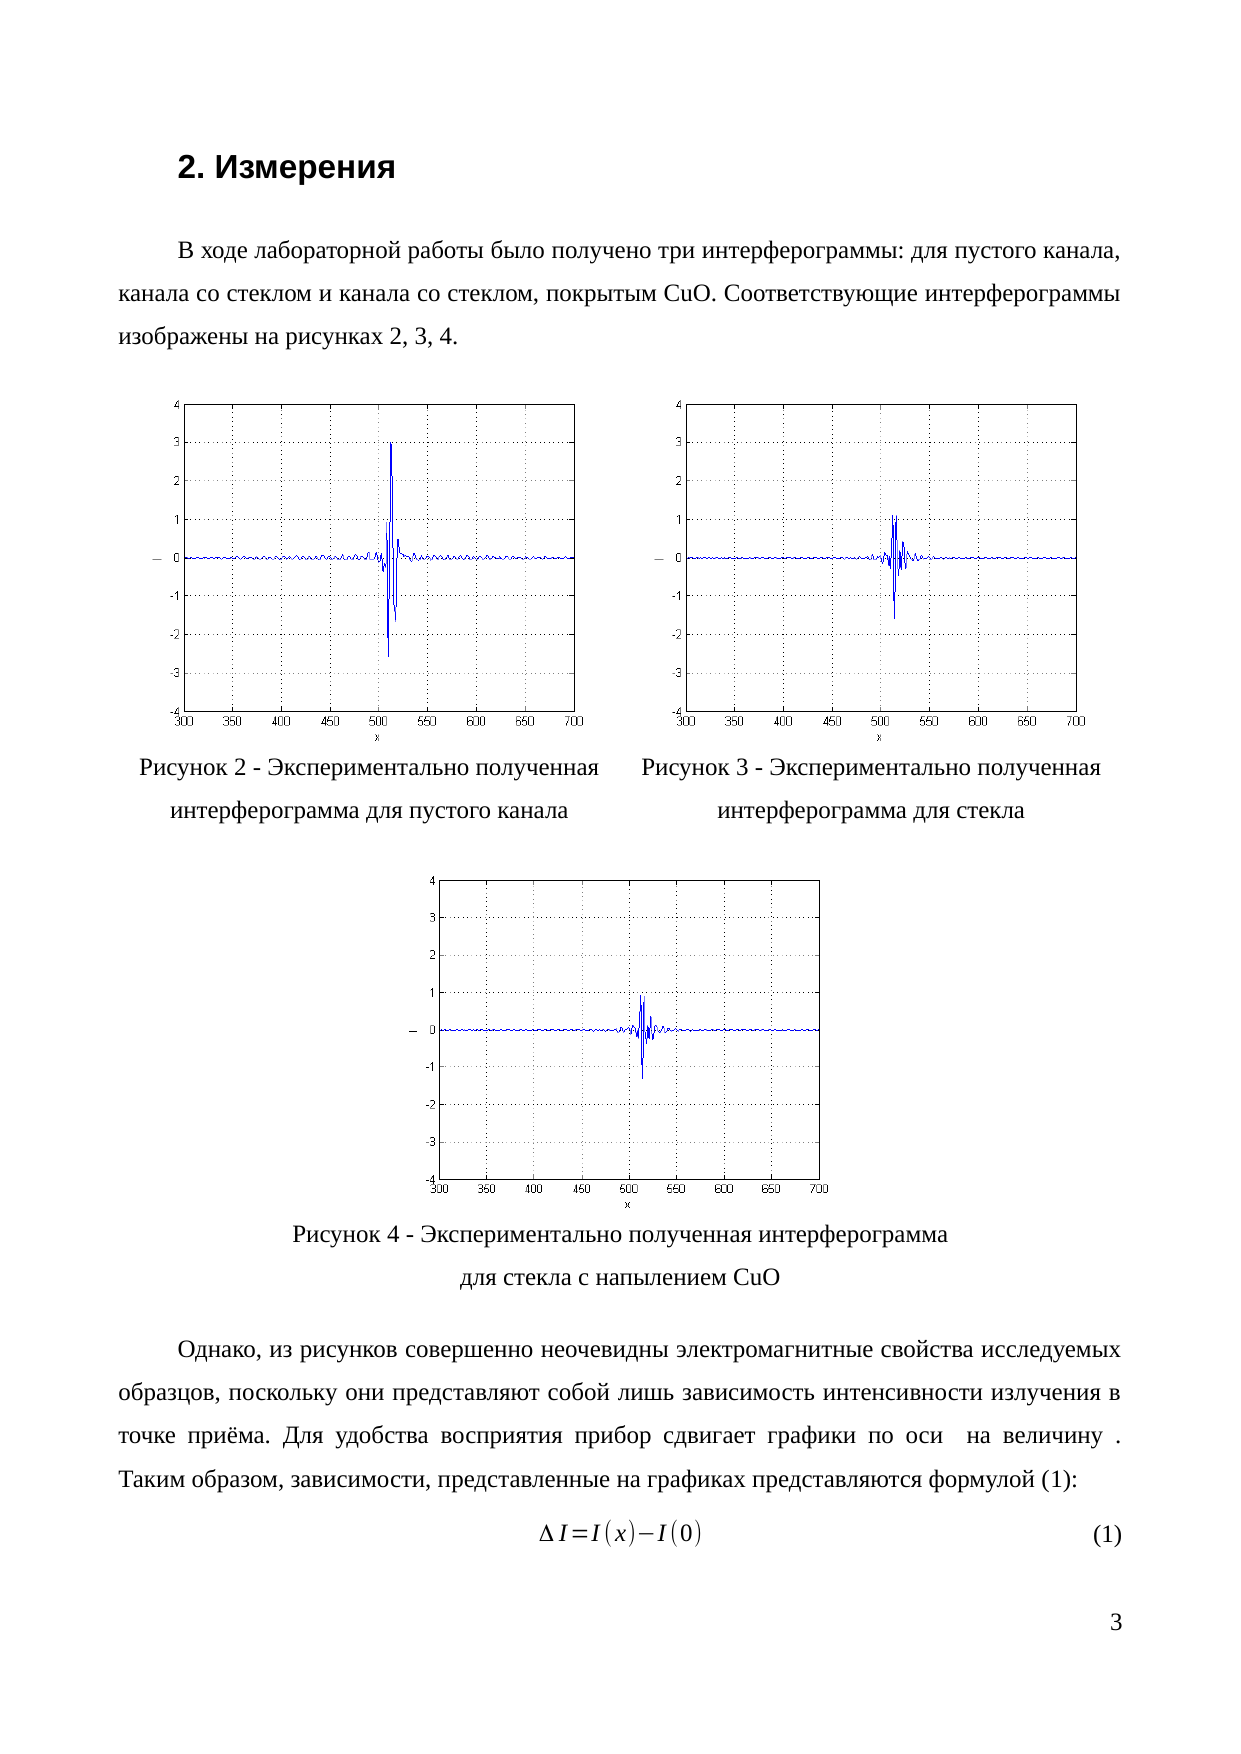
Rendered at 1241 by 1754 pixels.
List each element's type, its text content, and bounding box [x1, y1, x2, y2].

text Однако, из рисунков совершенно неочевидны электромагнитные свойства исследуемых образцов, поскольку они представляют собой лишь зависимость интенсивности излучения в точке приёма. Для удобства восприятия прибор сдвигает графики по оси на величину . Таким образом, зависимости, представленные на графиках представляются формулой (1): [118, 1334, 1122, 1492]
table_header Рисунок 3 - Экспериментально полученная интерферограмма для стекла [620, 752, 1122, 853]
subtitle Измерения [118, 148, 1122, 186]
text Рисунок 4 - Экспериментально полученная интерферограмма для стекла с напылением CuO [118, 1219, 1122, 1291]
picture [118, 375, 1123, 752]
text (1) [118, 1519, 1122, 1549]
table_header Рисунок 2 - Экспериментально полученная интерферограмма для пустого канала [118, 752, 620, 853]
text В ходе лабораторной работы было получено три интерферограммы: для пустого канала, канала со стеклом и канала со стеклом, покрытым CuO. Соответствующие интерферограммы изображены на рисунках 2, 3, 4. [118, 235, 1122, 350]
picture [375, 852, 865, 1219]
